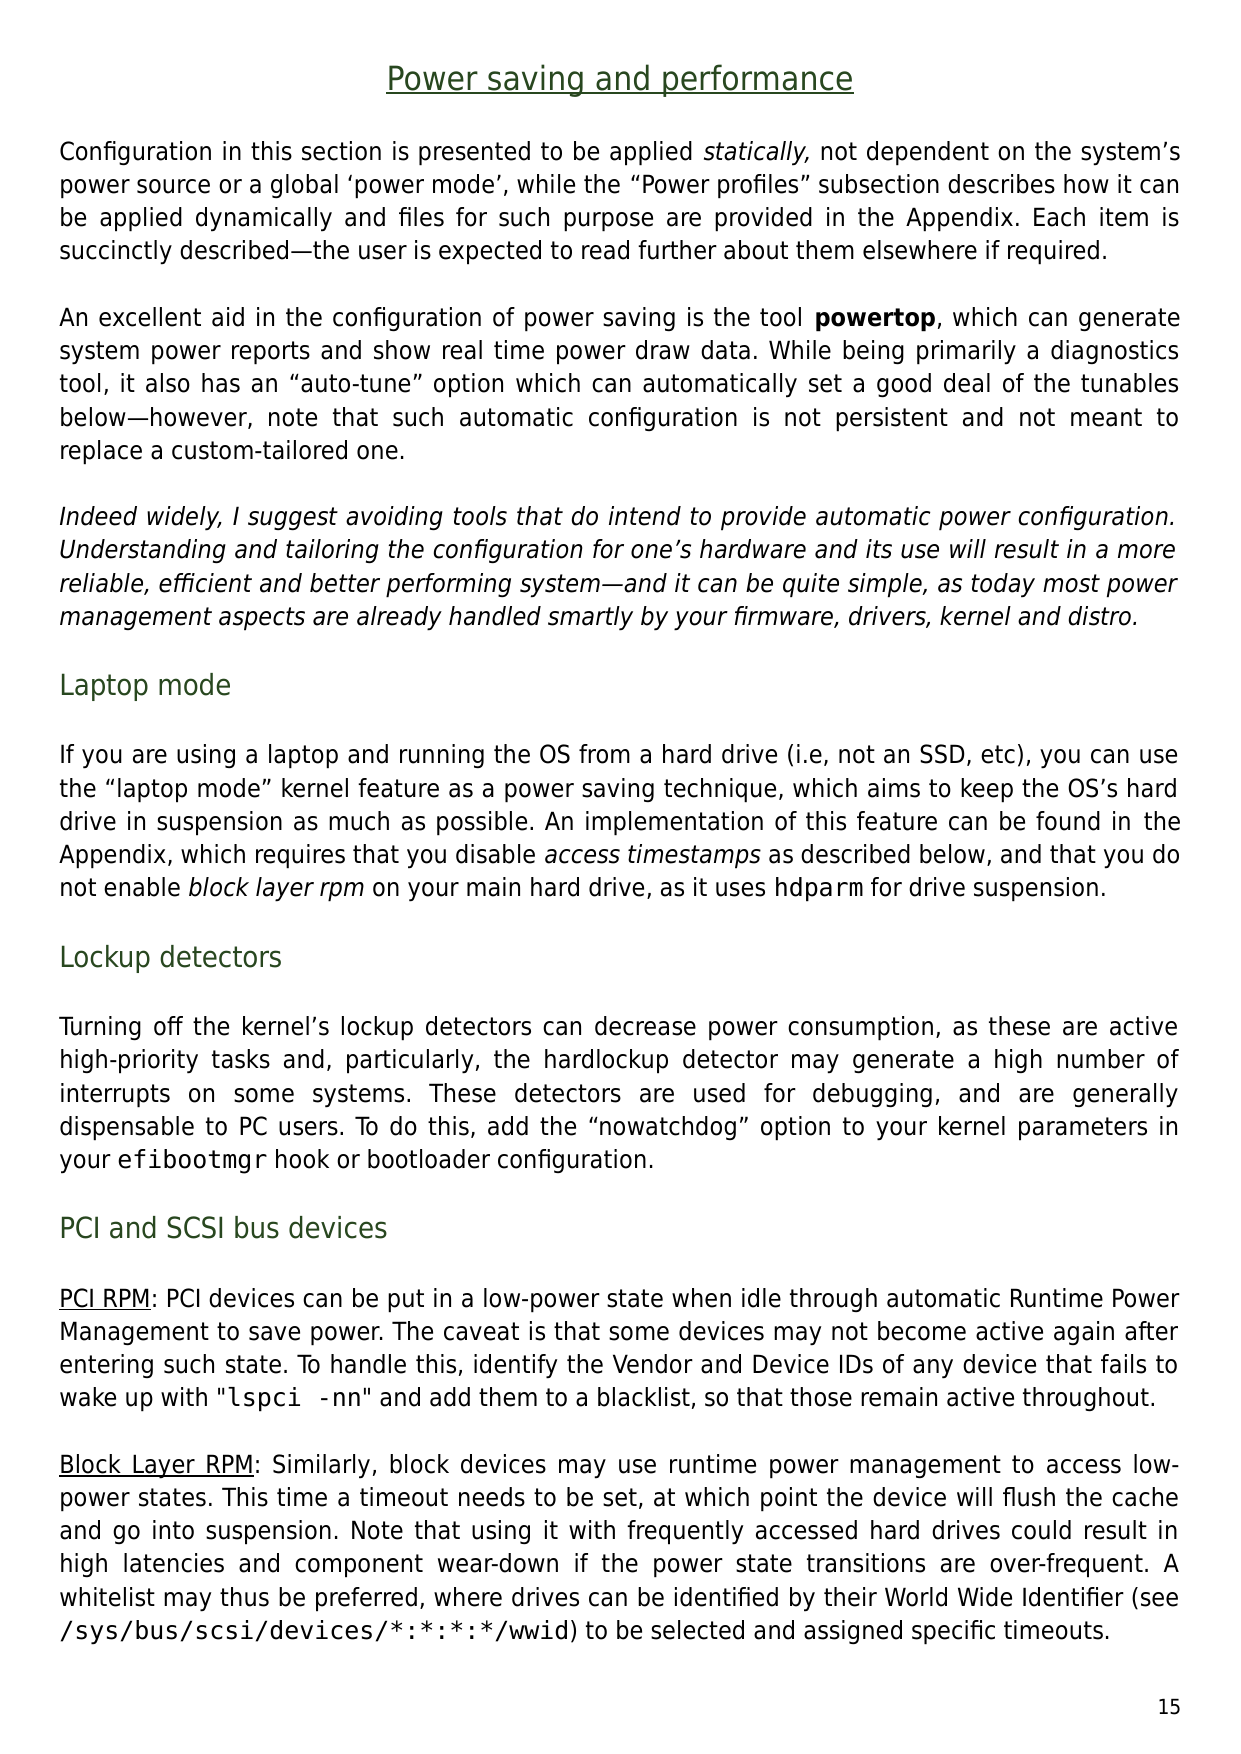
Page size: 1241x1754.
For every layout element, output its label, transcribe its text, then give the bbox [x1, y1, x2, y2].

text An excellent aid in the configuration of power saving is the tool powertop, which can generate system power reports and show real time power draw data. While being primarily a diagnostics tool, it also has an “auto-tune” option which can automatically set a good deal of the tunables below—however, note that such automatic configuration is not persistent and not meant to replace a custom-tailored one. [59, 303, 1181, 465]
subtitle Lockup detectors [59, 940, 1181, 974]
text Turning off the kernel’s lockup detectors can decrease power consumption, as these are active high-priority tasks and, particularly, the hardlockup detector may generate a high number of interrupts on some systems. These detectors are used for debugging, and are generally dispensable to PC users. To do this, add the “nowatchdog” option to your kernel parameters in your efibootmgr hook or bootloader configuration. [59, 1012, 1181, 1174]
text Block Layer RPM: Similarly, block devices may use runtime power management to access low-power states. This time a timeout needs to be set, at which point the device will flush the cache and go into suspension. Note that using it with frequently accessed hard drives could result in high latencies and component wear-down if the power state transitions are over-frequent. A whitelist may thus be preferred, where drives can be identified by their World Wide Identifier (see /sys/bus/scsi/devices/*:*:*:*/wwid) to be selected and assigned specific timeouts. [59, 1450, 1181, 1645]
text PCI RPM: PCI devices can be put in a low-power state when idle through automatic Runtime Power Management to save power. The caveat is that some devices may not become active again after entering such state. To handle this, identify the Vendor and Device IDs of any device that fails to wake up with "lspci -nn" and add them to a blacklist, so that those remain active throughout. [59, 1284, 1181, 1413]
text Configuration in this section is presented to be applied statically, not dependent on the system’s power source or a global ‘power mode’, while the “Power profiles” subsection describes how it can be applied dynamically and files for such purpose are provided in the Appendix. Each item is succinctly described—the user is expected to read further about them elsewhere if required. [59, 137, 1181, 266]
subtitle Power saving and performance [59, 59, 1181, 98]
text If you are using a laptop and running the OS from a hard drive (i.e, not an SSD, etc), you can use the “laptop mode” kernel feature as a power saving technique, which aims to keep the OS’s hard drive in suspension as much as possible. An implementation of this feature can be found in the Appendix, which requires that you disable access timestamps as described below, and that you do not enable block layer rpm on your main hard drive, as it uses hdparm for drive suspension. [59, 741, 1181, 903]
subtitle Laptop mode [59, 669, 1181, 703]
subtitle PCI and SCSI bus devices [59, 1212, 1181, 1246]
text Indeed widely, I suggest avoiding tools that do intend to provide automatic power configuration. Understanding and tailoring the configuration for one’s hardware and its use will result in a more reliable, efficient and better performing system—and it can be quite simple, as today most power management aspects are already handled smartly by your firmware, drivers, kernel and distro. [59, 503, 1181, 631]
